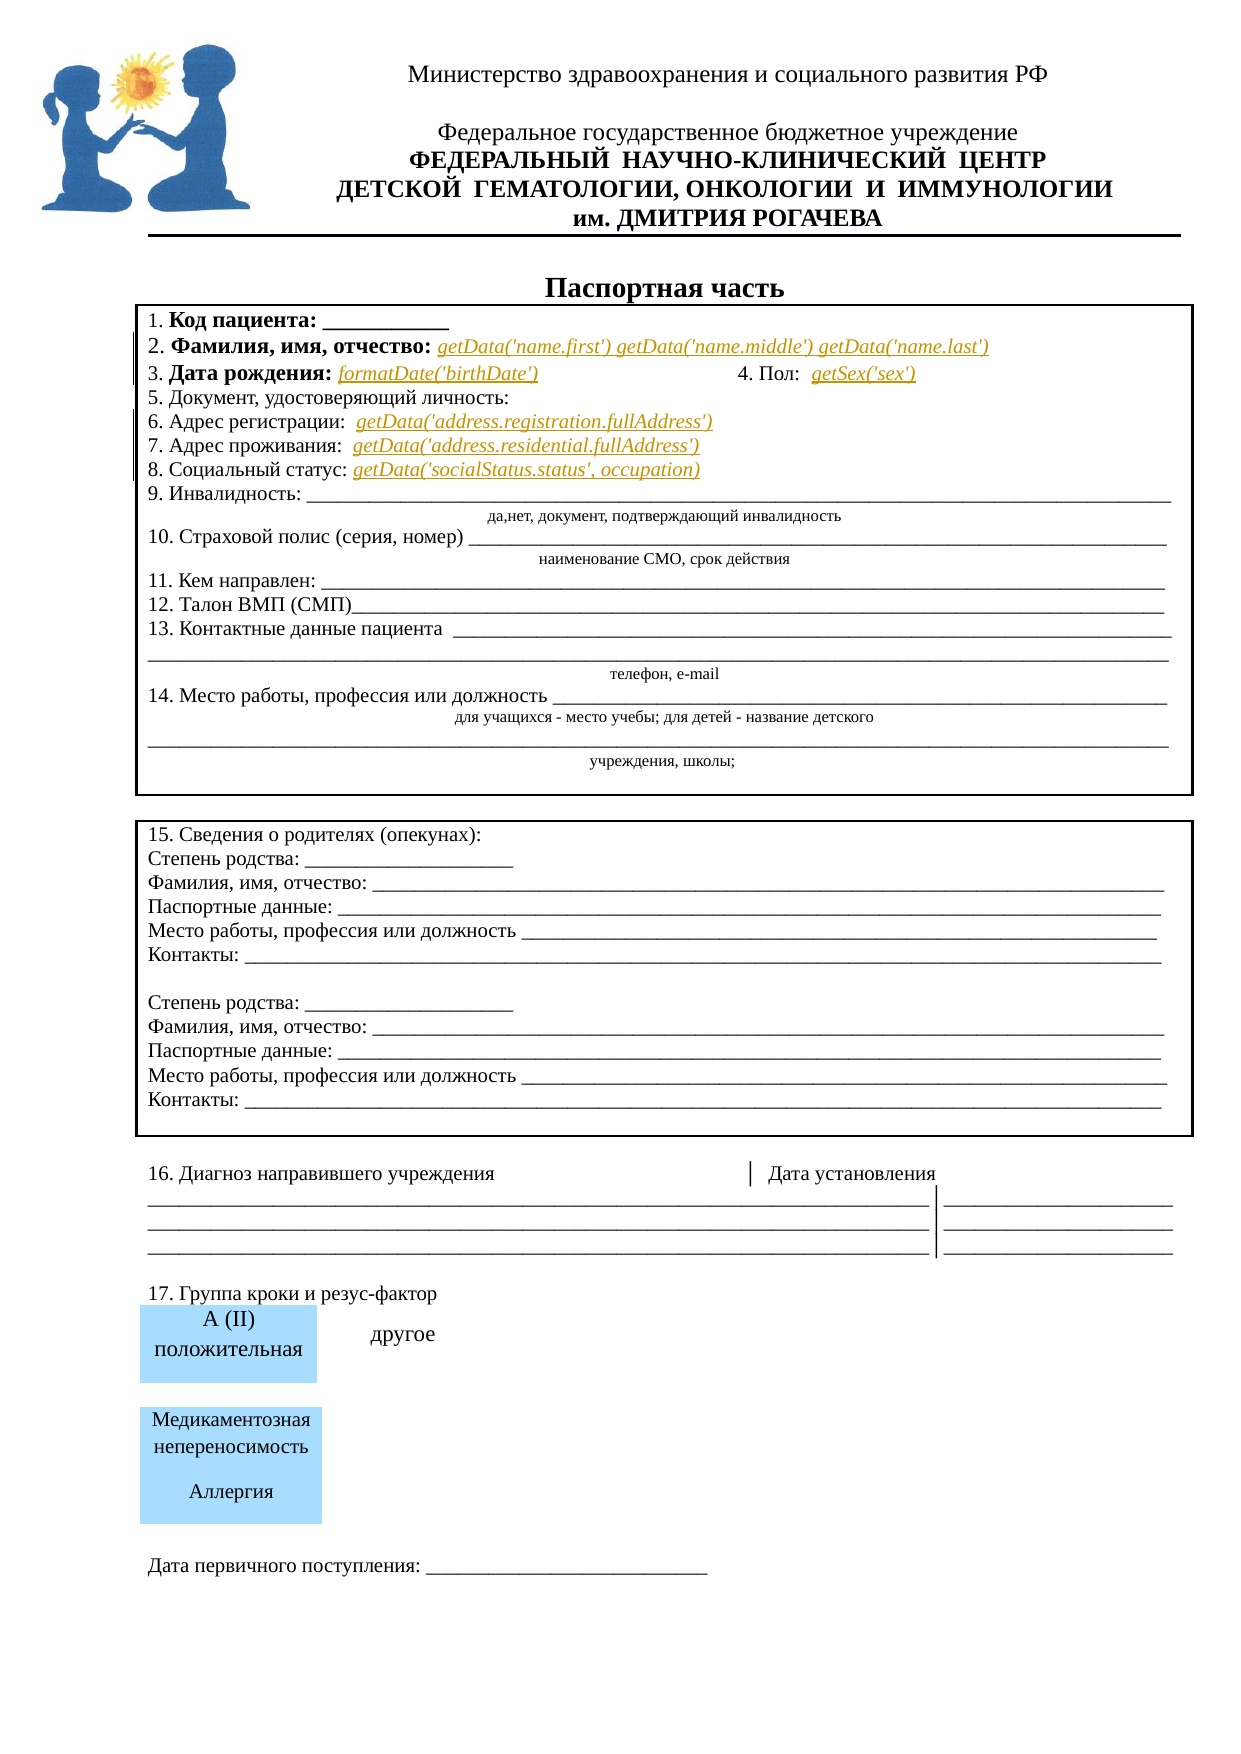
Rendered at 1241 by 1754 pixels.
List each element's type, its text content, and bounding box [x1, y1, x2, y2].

text ДЕТСКОЙ ГЕМАТОЛОГИИ, ОНКОЛОГИИ И ИММУНОЛОГИИ [256, 174, 1181, 203]
text 17. Группа кроки и резус-фактор [148, 1281, 1181, 1305]
table_header Медикаментозная непереносимость [140, 1407, 322, 1479]
table_header другое [317, 1305, 488, 1383]
text ___________________________________________________________________________│______________________ [937, 1209, 1181, 1233]
text ___________________________________________________________________________│______________________ [148, 1185, 936, 1209]
table_header 1. Код пациента: ___________ 2. Фамилия, имя, отчество: getData('name.first') getData('name.middle') getData('name.last') 3. Дата рождения: formatDate('birthDate') 4. Пол: getSex('sex') 5. Документ, удостоверяющий личность: 6. Адрес регистрации: getData('address.registration.fullAddress') 7. Адрес проживания: getData('address.residential.fullAddress') 8. Социальный статус: getData('socialStatus.status', occupation) 9. Инвалидность: ___________________________________________________________________________________ да,нет, документ, подтверждающий инвалидность 10. Страховой полис (серия, номер) ___________________________________________________________________ наименование СМО, срок действия 11. Кем направлен: _________________________________________________________________________________ 12. Талон ВМП (СМП)______________________________________________________________________________ 13. Контактные данные пациента _____________________________________________________________________ __________________________________________________________________________________________________ телефон, e-mail 14. Место работы, профессия или должность ___________________________________________________________ для учащихся - место учебы; для детей - название детского __________________________________________________________________________________________________ учреждения, школы; [138, 306, 1191, 794]
text ФЕДЕРАЛЬНЫЙ НАУЧНО-КЛИНИЧЕСКИЙ ЦЕНТР [256, 145, 1181, 174]
text им. ДМИТРИЯ РОГАЧЕВА [148, 203, 1181, 234]
text Дата первичного поступления: ___________________________ [148, 1553, 1181, 1577]
table_header [489, 1305, 1189, 1383]
text ___________________________________________________________________________│______________________ [937, 1233, 1181, 1257]
table_header 15. Сведения о родителях (опекунах): Степень родства: ____________________ Фамилия, имя, отчество: ____________________________________________________________________________ Паспортные данные: _______________________________________________________________________________ Место работы, профессия или должность _____________________________________________________________ Контакты: ________________________________________________________________________________________ Степень родства: ____________________ Фамилия, имя, отчество: ____________________________________________________________________________ Паспортные данные: _______________________________________________________________________________ Место работы, профессия или должность ______________________________________________________________ Контакты: ________________________________________________________________________________________ [138, 822, 1191, 1135]
text Федеральное государственное бюджетное учреждение [256, 117, 1181, 145]
text Паспортная часть [148, 270, 1181, 304]
text Министерство здравоохранения и социального развития РФ [256, 59, 1181, 88]
table_header [323, 1407, 1189, 1479]
table_header А (II) положительная [140, 1305, 317, 1383]
text ___________________________________________________________________________│______________________ [148, 1209, 936, 1233]
picture [35, 40, 256, 217]
text 16. Диагноз направившего учреждения │ Дата установления [148, 1161, 750, 1185]
text ___________________________________________________________________________│______________________ [937, 1185, 1181, 1209]
table_cell Аллергия [140, 1479, 322, 1524]
table_cell [323, 1479, 1189, 1524]
text ___________________________________________________________________________│______________________ [148, 1233, 936, 1257]
text 16. Диагноз направившего учреждения │ Дата установления [751, 1161, 1181, 1185]
